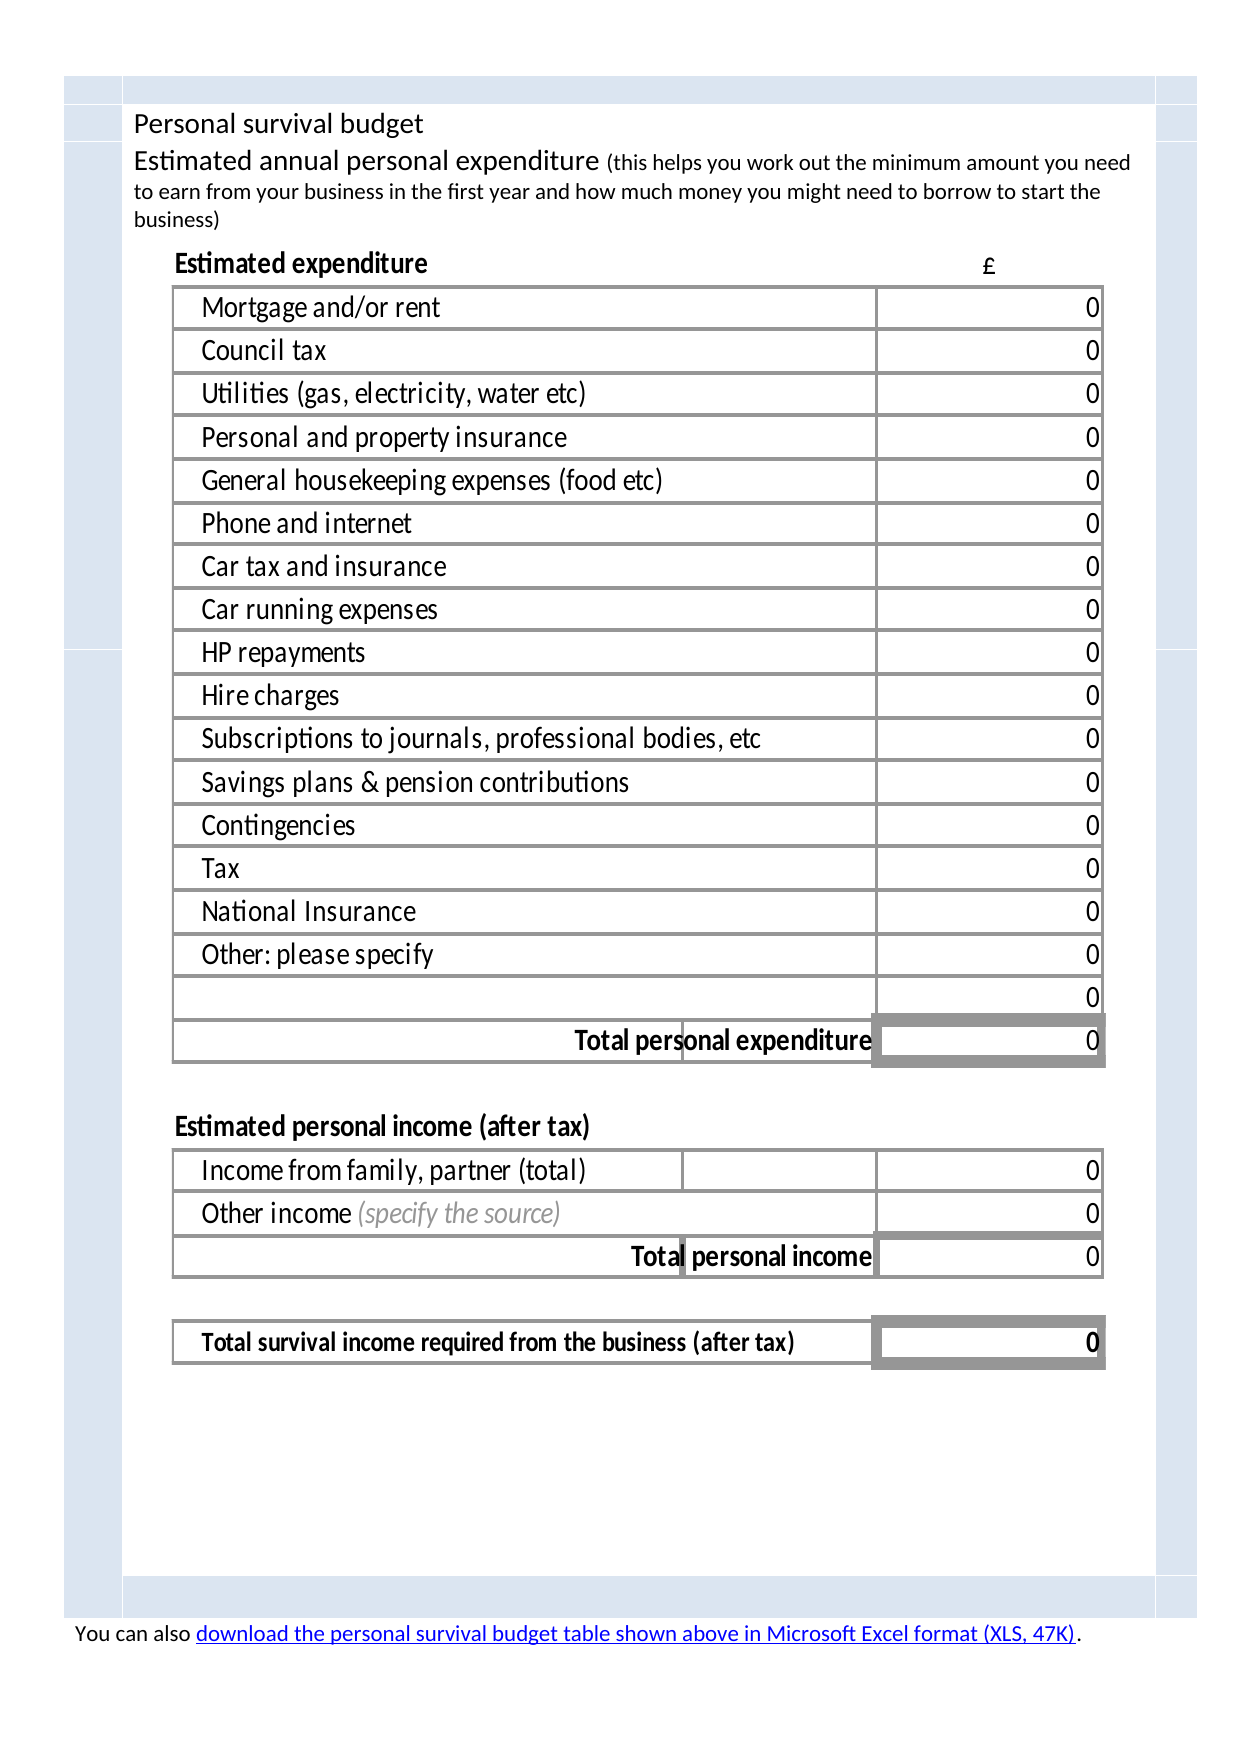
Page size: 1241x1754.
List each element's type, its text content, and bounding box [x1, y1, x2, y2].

table_header [64, 76, 122, 104]
table_cell [64, 142, 122, 649]
table_cell [64, 105, 122, 141]
table_cell [1156, 142, 1197, 649]
table_cell [1156, 650, 1197, 1575]
table_header [123, 76, 1155, 104]
table_cell [64, 650, 122, 1618]
table_cell Personal survival budget [123, 105, 1155, 141]
text You can also download the personal survival budget table shown above in Microsoft Excel format (XLS, 47K). [75, 1619, 1165, 1647]
table_cell [1156, 1576, 1197, 1618]
table_cell [1156, 105, 1197, 141]
table_header [1156, 76, 1197, 104]
table_cell [123, 1576, 1155, 1618]
table_cell Estimated annual personal expenditure (this helps you work out the minimum amount you need to earn from your business in the first year and how much money you might need to borrow to start the business) [123, 141, 1155, 1575]
